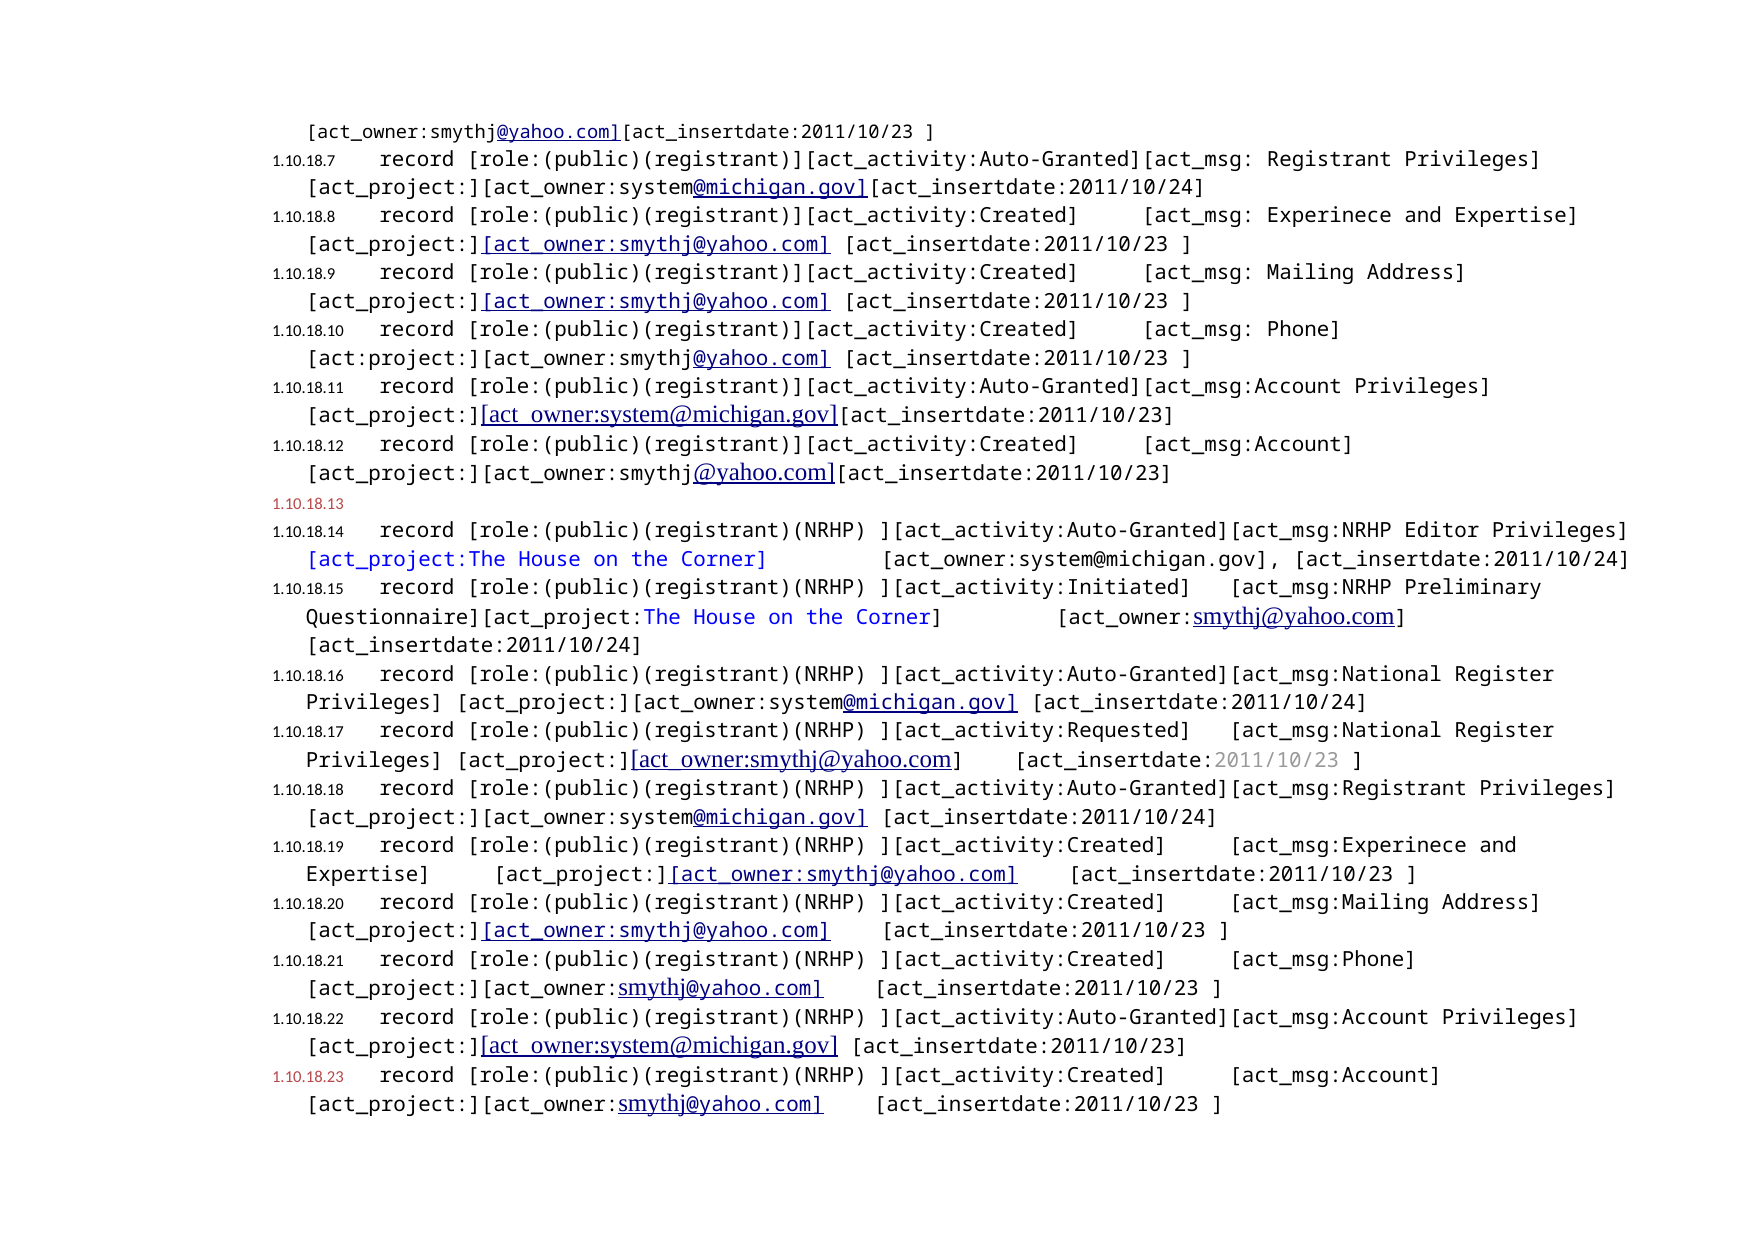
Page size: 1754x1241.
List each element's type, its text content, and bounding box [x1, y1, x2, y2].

list record [role:(public)(registrant)(NRHP) ][act_activity:Auto-Granted][act_msg:NRHP Editor Privileges] [act_project:The House on the Corner] [act_owner:system@michigan.gov], [act_insertdate:2011/10/24] [268, 515, 1636, 572]
list record [role:(public)(registrant)(NRHP) ][act_activity:Requested] [act_msg:National Register Privileges] [act_project:][act_owner:smythj@yahoo.com] [act_insertdate:2011/10/23 ] [268, 716, 1636, 773]
list record [role:(public)(registrant)(NRHP) ][act_activity:Initiated] [act_msg:NRHP Preliminary Questionnaire][act_project:The House on the Corner] [act_owner:smythj@yahoo.com] [act_insertdate:2011/10/24] [268, 572, 1636, 659]
list [act_owner:smythj@yahoo.com][act_insertdate:2011/10/23 ] [268, 118, 1636, 144]
list record [role:(public)(registrant)(NRHP) ][act_activity:Auto-Granted][act_msg:Registrant Privileges] [act_project:][act_owner:system@michigan.gov] [act_insertdate:2011/10/24] [268, 773, 1636, 830]
list record [role:(public)(registrant)(NRHP) ][act_activity:Created] [act_msg:Experinece and Expertise] [act_project:][act_owner:smythj@yahoo.com] [act_insertdate:2011/10/23 ] [268, 830, 1636, 887]
list record [role:(public)(registrant)][act_activity:Auto-Granted][act_msg:Account Privileges] [act_project:][act_owner:system@michigan.gov][act_insertdate:2011/10/23] [268, 371, 1636, 429]
list record [role:(public)(registrant)(NRHP) ][act_activity:Created] [act_msg:Account] [act_project:][act_owner:smythj@yahoo.com] [act_insertdate:2011/10/23 ] [268, 1060, 1636, 1118]
list record [role:(public)(registrant)][act_activity:Auto-Granted][act_msg: Registrant Privileges] [act_project:][act_owner:system@michigan.gov][act_insertdate:2011/10/24] [268, 144, 1636, 201]
list record [role:(public)(registrant)][act_activity:Created] [act_msg: Phone] [act:project:][act_owner:smythj@yahoo.com] [act_insertdate:2011/10/23 ] [268, 314, 1636, 371]
list record [role:(public)(registrant)(NRHP) ][act_activity:Auto-Granted][act_msg:Account Privileges] [act_project:][act_owner:system@michigan.gov] [act_insertdate:2011/10/23] [268, 1002, 1636, 1060]
list record [role:(public)(registrant)][act_activity:Created] [act_msg:Account] [act_project:][act_owner:smythj@yahoo.com][act_insertdate:2011/10/23] [268, 429, 1636, 487]
list record [role:(public)(registrant)][act_activity:Created] [act_msg: Experinece and Expertise][act_project:][act_owner:smythj@yahoo.com] [act_insertdate:2011/10/23 ] [268, 201, 1636, 257]
list record [role:(public)(registrant)(NRHP) ][act_activity:Auto-Granted][act_msg:National Register Privileges] [act_project:][act_owner:system@michigan.gov] [act_insertdate:2011/10/24] [268, 659, 1636, 716]
list record [role:(public)(registrant)][act_activity:Created] [act_msg: Mailing Address] [act_project:][act_owner:smythj@yahoo.com] [act_insertdate:2011/10/23 ] [268, 257, 1636, 314]
list record [role:(public)(registrant)(NRHP) ][act_activity:Created] [act_msg:Phone] [act_project:][act_owner:smythj@yahoo.com] [act_insertdate:2011/10/23 ] [268, 944, 1636, 1002]
list record [role:(public)(registrant)(NRHP) ][act_activity:Created] [act_msg:Mailing Address] [act_project:][act_owner:smythj@yahoo.com] [act_insertdate:2011/10/23 ] [268, 887, 1636, 944]
